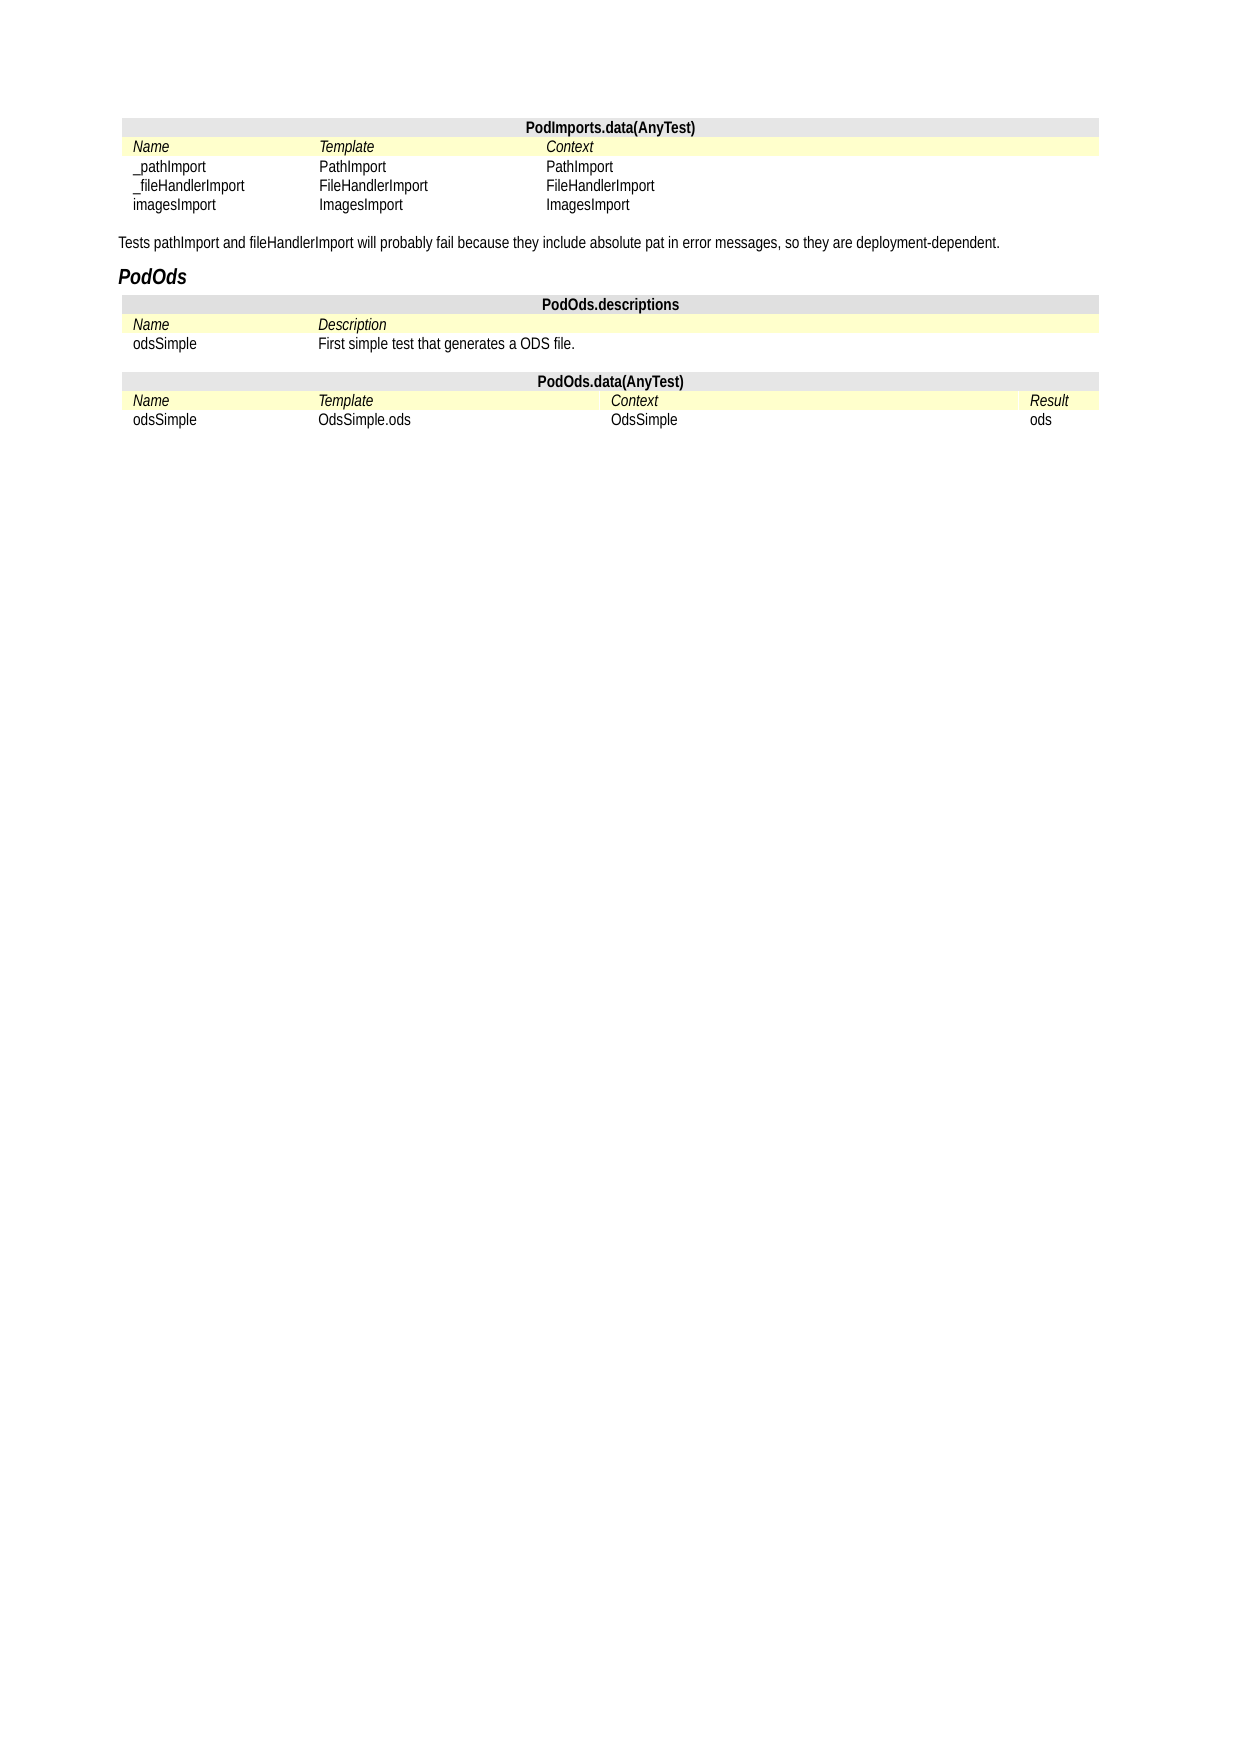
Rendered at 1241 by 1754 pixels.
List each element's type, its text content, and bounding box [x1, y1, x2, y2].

table_header PodImports.data(AnyTest) [122, 118, 1099, 137]
table_cell OdsSimple.ods [307, 410, 599, 429]
table_cell PathImport [308, 156, 535, 176]
table_cell Context [535, 137, 1099, 156]
table_cell FileHandlerImport [308, 176, 535, 195]
table_header PodOds.data(AnyTest) [122, 372, 1099, 391]
table_cell Result [1019, 391, 1099, 410]
table_cell Template [308, 137, 535, 156]
table_cell ods [1019, 410, 1099, 429]
table_cell imagesImport [122, 195, 308, 214]
table_cell FileHandlerImport [535, 176, 1099, 195]
table_header PodOds.descriptions [122, 295, 1099, 314]
table_cell odsSimple [122, 410, 307, 429]
table_cell _pathImport [122, 156, 308, 176]
table_cell PathImport [535, 156, 1099, 176]
table_cell OdsSimple [600, 410, 1018, 429]
table_cell Template [307, 391, 599, 410]
table_cell _fileHandlerImport [122, 176, 308, 195]
table_cell Description [307, 314, 1099, 333]
table_cell Context [600, 391, 1018, 410]
table_cell Name [122, 314, 307, 333]
table_cell Name [122, 137, 308, 156]
table_cell ImagesImport [308, 195, 535, 214]
table_cell odsSimple [122, 334, 307, 353]
text Tests pathImport and fileHandlerImport will probably fail because they include absolute pat in error messages, so they are deployment-dependent. [118, 233, 1122, 252]
table_cell ImagesImport [535, 195, 1099, 214]
subtitle PodOds [118, 264, 1122, 289]
table_cell First simple test that generates a ODS file. [307, 334, 1099, 353]
table_cell Name [122, 391, 307, 410]
